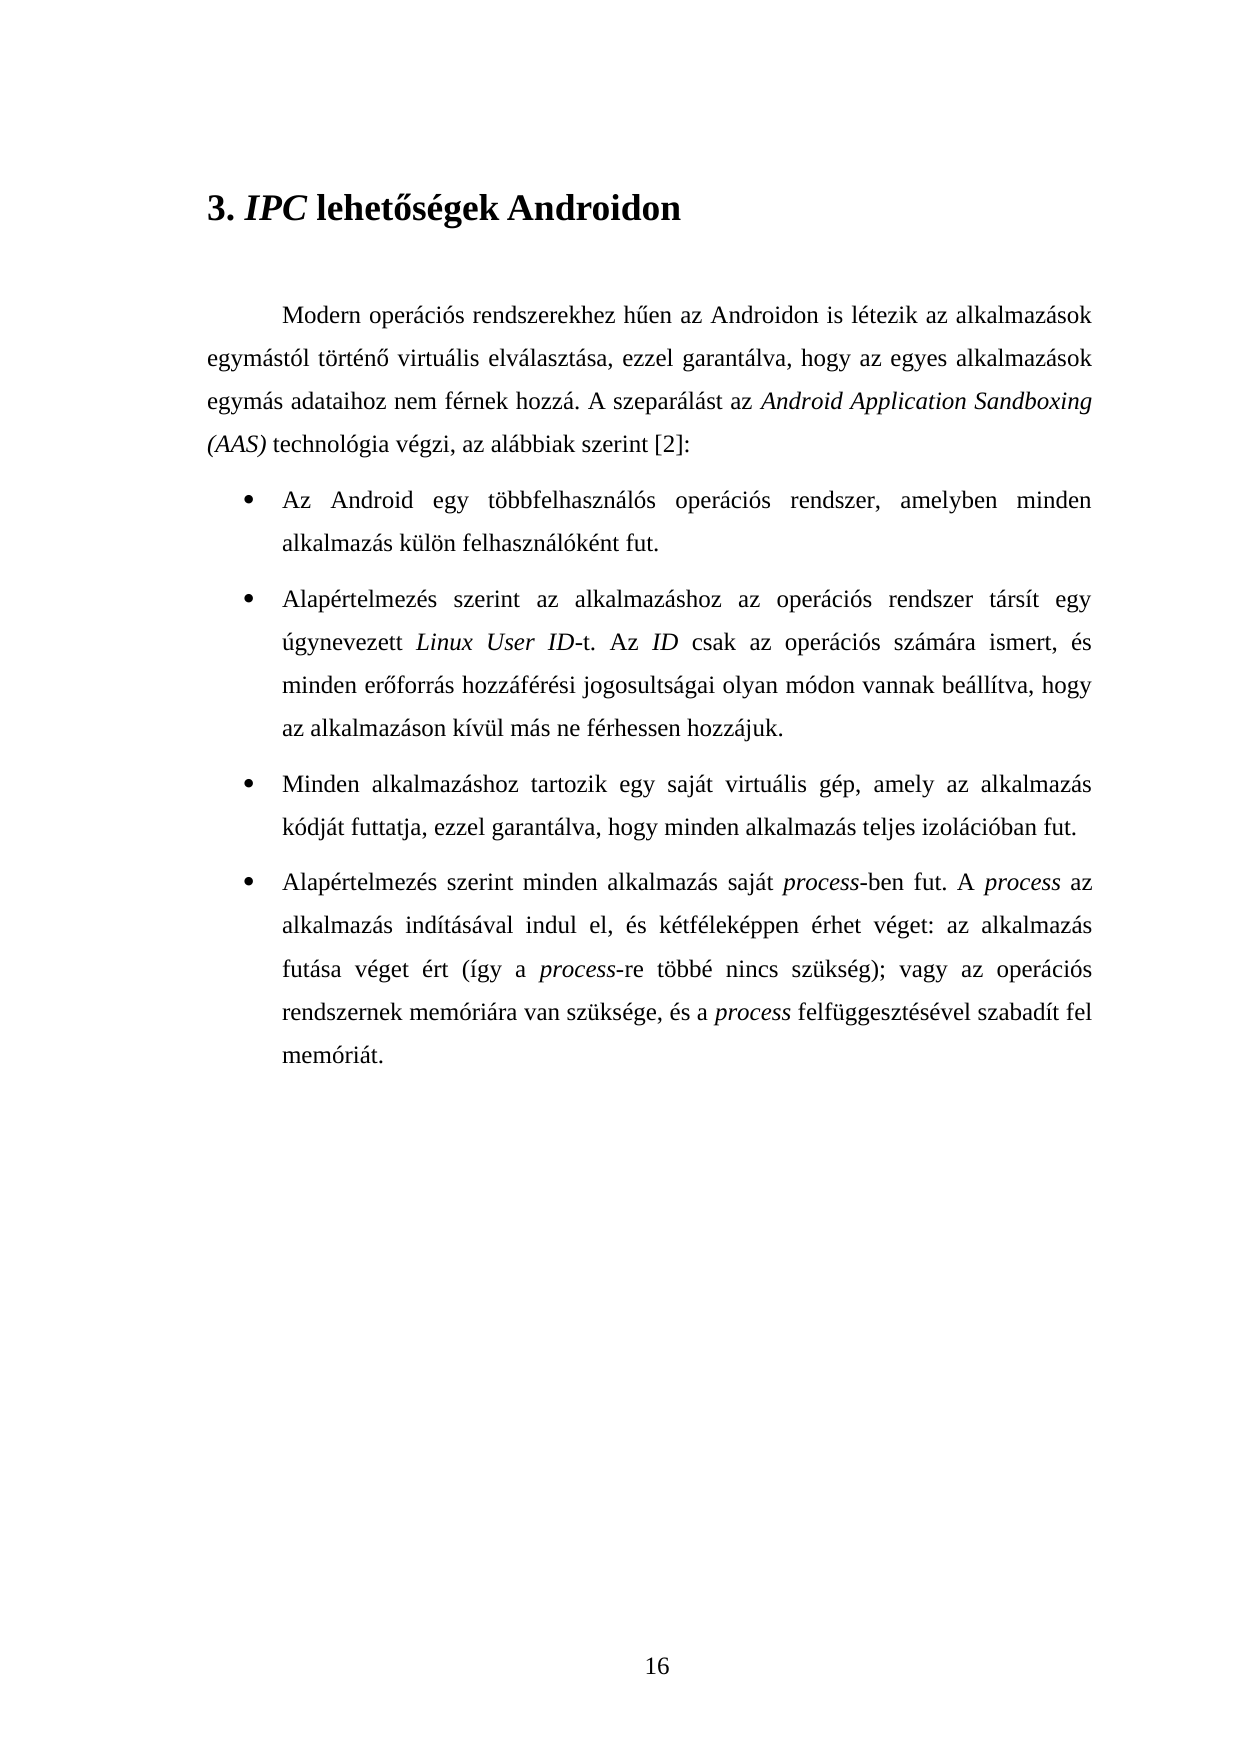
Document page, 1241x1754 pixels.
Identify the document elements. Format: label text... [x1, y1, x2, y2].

subtitle 3. IPC lehetőségek Androidon [207, 185, 1092, 228]
list Minden alkalmazáshoz tartozik egy saját virtuális gép, amely az alkalmazás kódját futtatja, ezzel garantálva, hogy minden alkalmazás teljes izolációban fut. [244, 769, 1092, 841]
list Az Android egy többfelhasználós operációs rendszer, amelyben minden alkalmazás külön felhasználóként fut. [244, 485, 1092, 557]
list Alapértelmezés szerint minden alkalmazás saját process-ben fut. A process az alkalmazás indításával indul el, és kétféleképpen érhet véget: az alkalmazás futása véget ért (így a process-re többé nincs szükség); vagy az operációs rendszernek memóriára van szüksége, és a process felfüggesztésével szabadít fel memóriát. [244, 867, 1092, 1069]
text Modern operációs rendszerekhez hűen az Androidon is létezik az alkalmazások egymástól történő virtuális elválasztása, ezzel garantálva, hogy az egyes alkalmazások egymás adataihoz nem férnek hozzá. A szeparálást az Android Application Sandboxing (AAS) technológia végzi, az alábbiak szerint [2]: [207, 300, 1092, 458]
list Alapértelmezés szerint az alkalmazáshoz az operációs rendszer társít egy úgynevezett Linux User ID-t. Az ID csak az operációs számára ismert, és minden erőforrás hozzáférési jogosultságai olyan módon vannak beállítva, hogy az alkalmazáson kívül más ne férhessen hozzájuk. [244, 584, 1092, 742]
